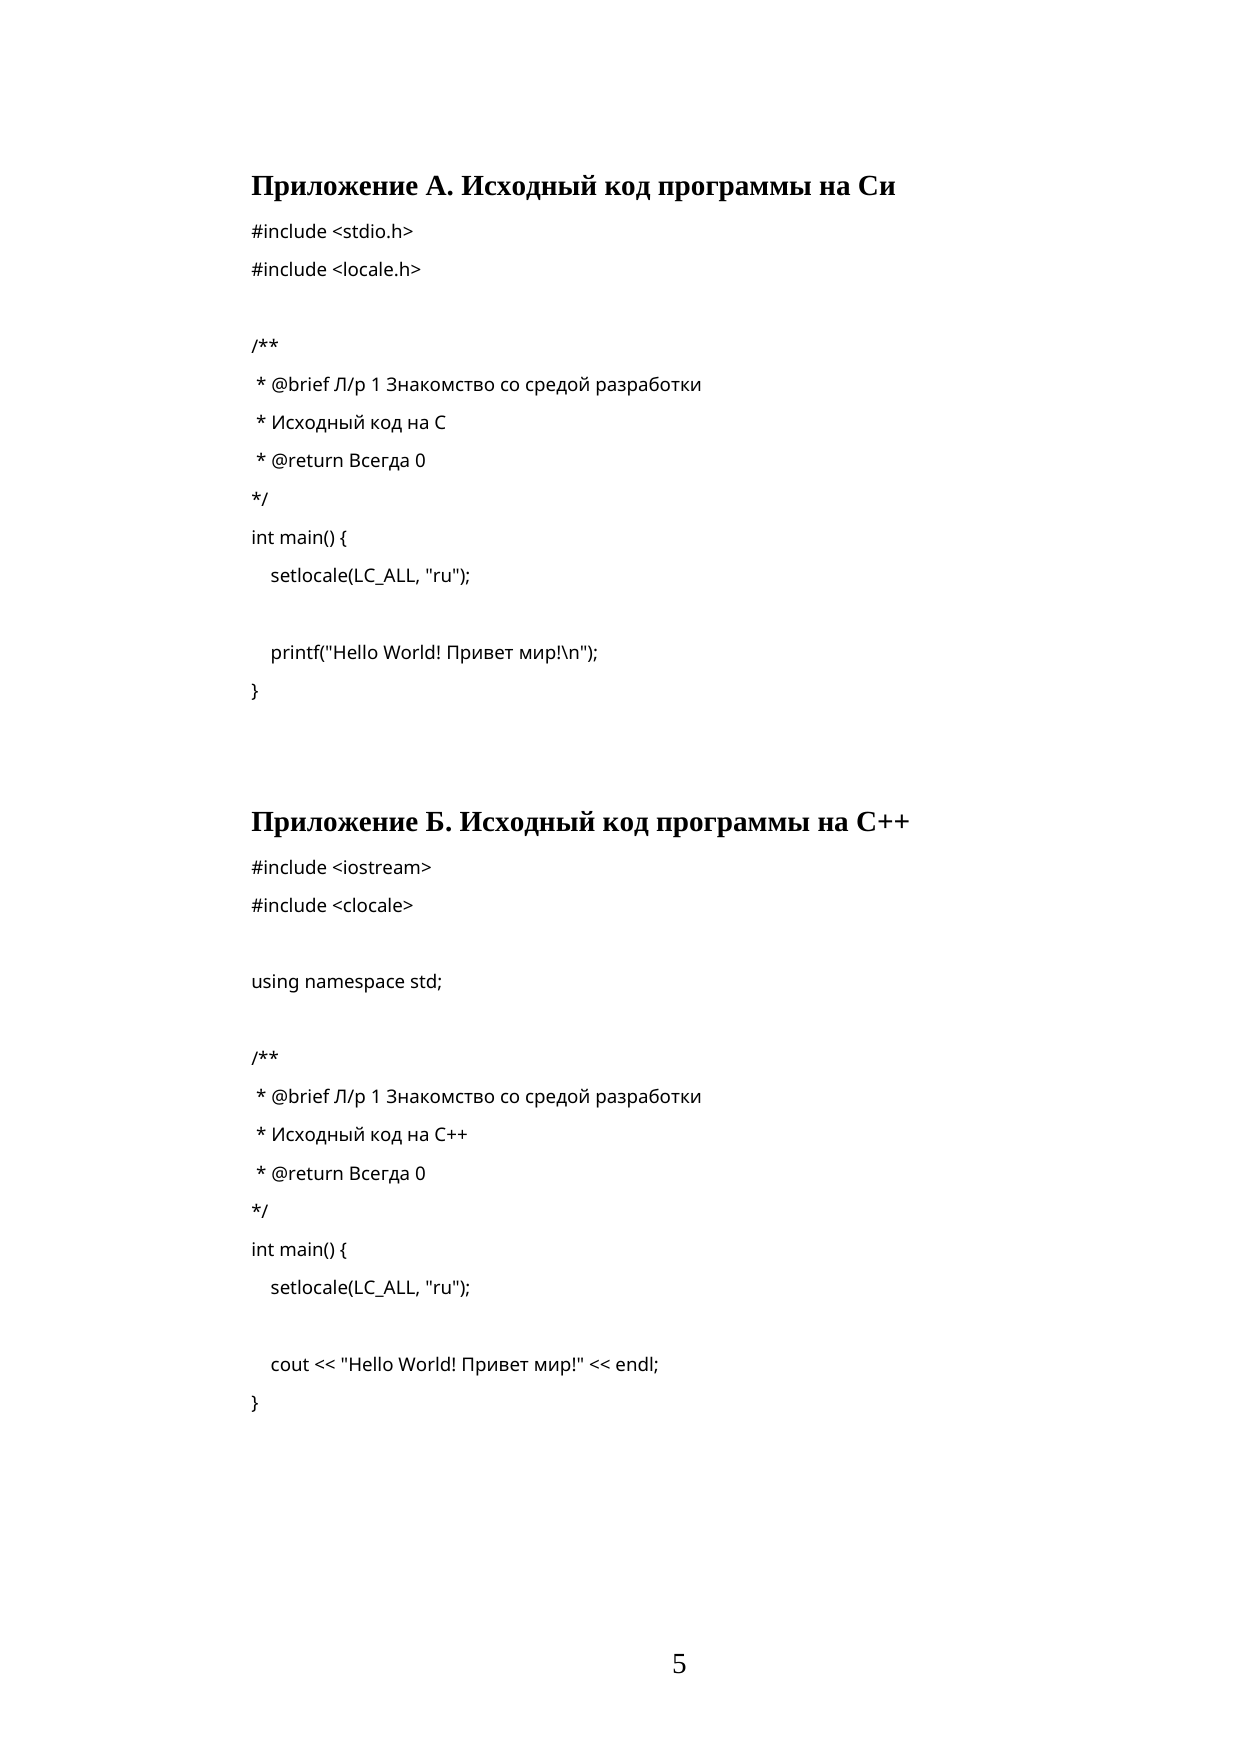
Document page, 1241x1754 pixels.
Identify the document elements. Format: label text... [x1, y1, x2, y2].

text Приложение Б. Исходный код программы на С++ [177, 804, 1181, 837]
text #include <clocale> [177, 892, 1181, 918]
text using namespace std; [177, 969, 1181, 994]
text setlocale(LC_ALL, "ru"); [177, 562, 1181, 588]
text * Исходный код на C++ [177, 1122, 1181, 1147]
text } [177, 1389, 1181, 1415]
text #include <locale.h> [177, 257, 1181, 282]
text */ [177, 1198, 1181, 1223]
text setlocale(LC_ALL, "ru"); [177, 1274, 1181, 1300]
text printf("Hello World! Привет мир!\n"); [177, 639, 1181, 664]
text * @return Всегда 0 [177, 448, 1181, 473]
text Приложение А. Исходный код программы на Си [177, 168, 1181, 202]
text * @brief Л/р 1 Знакомство со средой разработки [177, 371, 1181, 397]
text * @brief Л/р 1 Знакомство со средой разработки [177, 1083, 1181, 1109]
text } [177, 677, 1181, 703]
text * Исходный код на C [177, 409, 1181, 435]
text /** [177, 333, 1181, 359]
text #include <iostream> [177, 854, 1181, 879]
text */ [177, 486, 1181, 512]
text int main() { [177, 1236, 1181, 1262]
text /** [177, 1045, 1181, 1071]
text #include <stdio.h> [177, 218, 1181, 244]
text int main() { [177, 524, 1181, 550]
text cout << "Hello World! Привет мир!" << endl; [177, 1351, 1181, 1376]
text * @return Всегда 0 [177, 1160, 1181, 1185]
